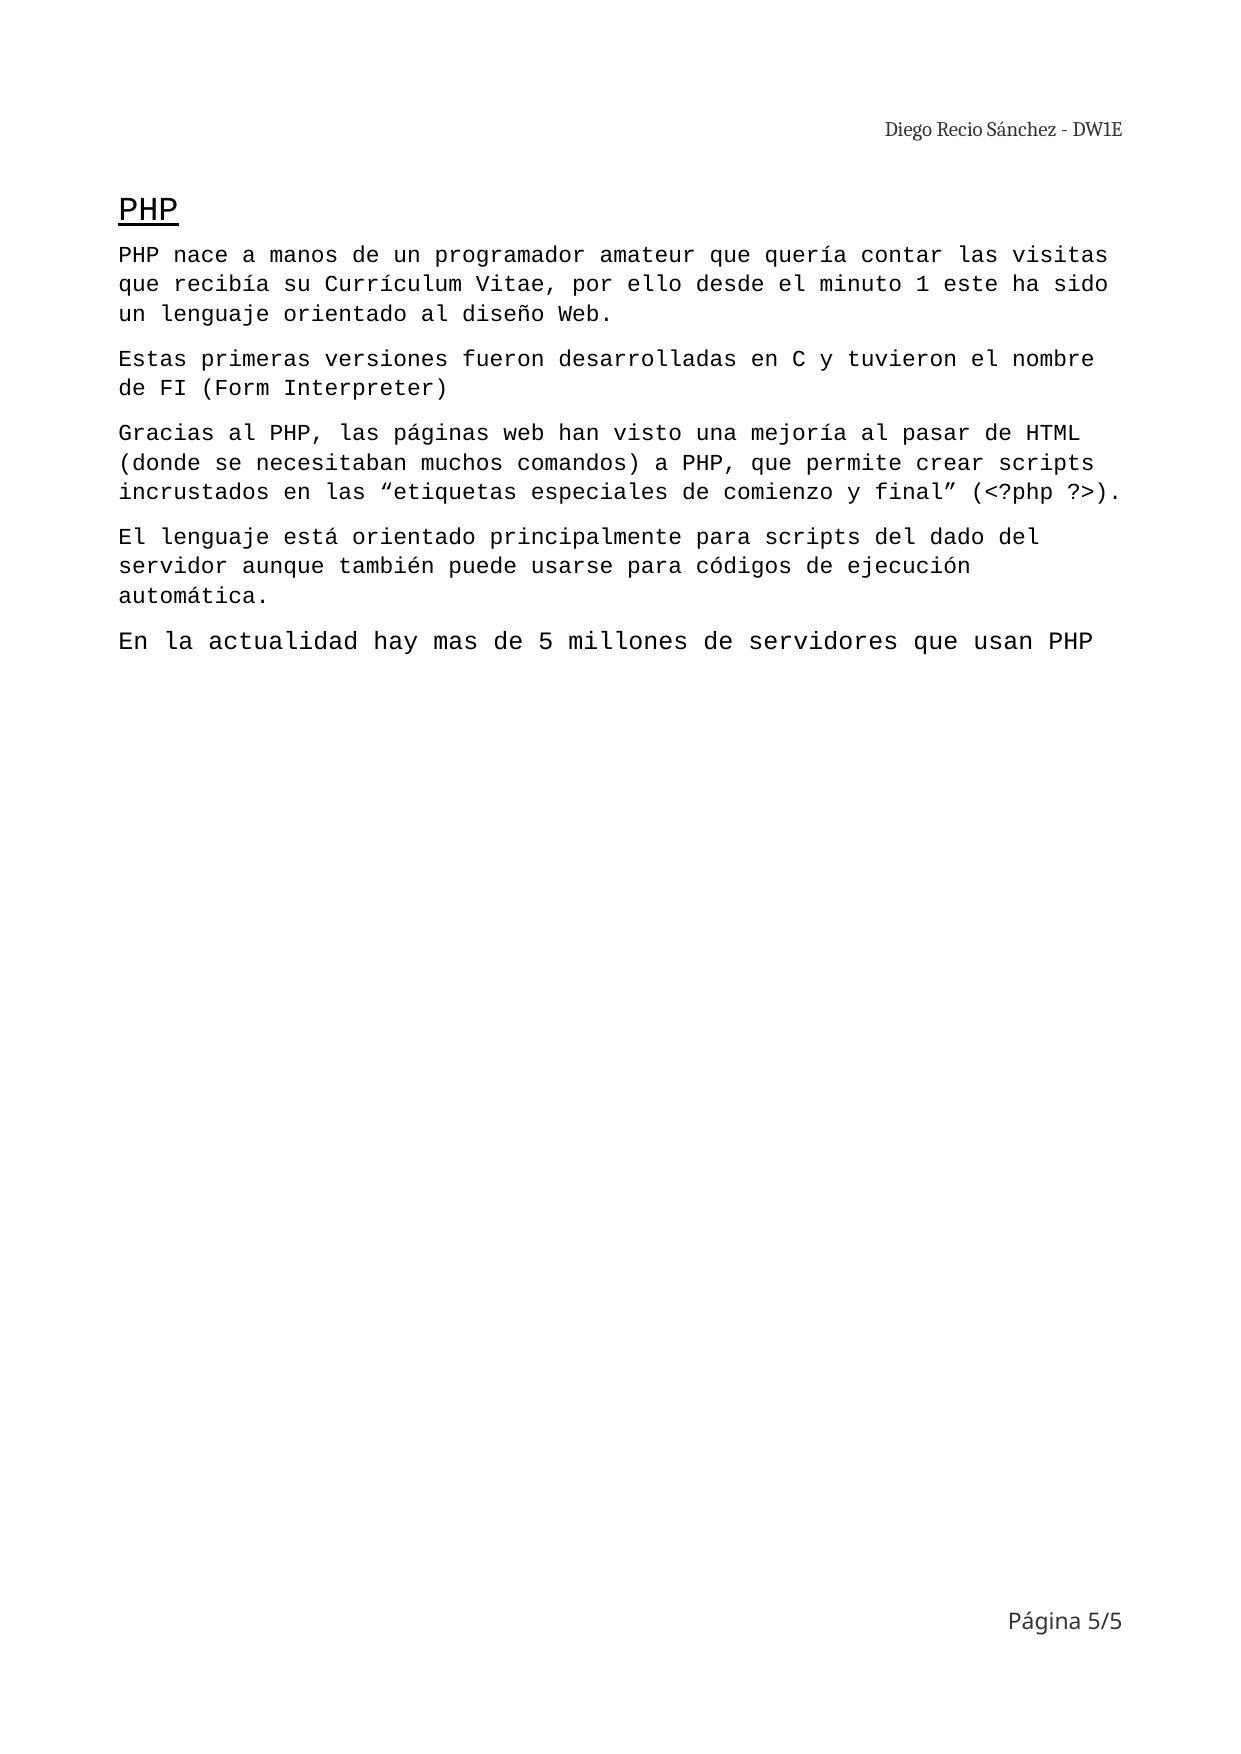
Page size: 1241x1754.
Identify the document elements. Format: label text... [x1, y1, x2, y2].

text Gracias al PHP, las páginas web han visto una mejoría al pasar de HTML (donde se necesitaban muchos comandos) a PHP, que permite crear scripts incrustados en las “etiquetas especiales de comienzo y final” (<?php ?>). [118, 421, 1122, 507]
text PHP nace a manos de un programador amateur que quería contar las visitas que recibía su Currículum Vitae, por ello desde el minuto 1 este ha sido un lenguaje orientado al diseño Web. [118, 243, 1122, 328]
text El lenguaje está orientado principalmente para scripts del dado del servidor aunque también puede usarse para códigos de ejecución automática. [118, 525, 1122, 611]
text Estas primeras versiones fueron desarrolladas en C y tuvieron el nombre de FI (Form Interpreter) [118, 347, 1122, 403]
text En la actualidad hay mas de 5 millones de servidores que usan PHP [118, 629, 1122, 657]
subtitle PHP [118, 192, 1122, 230]
